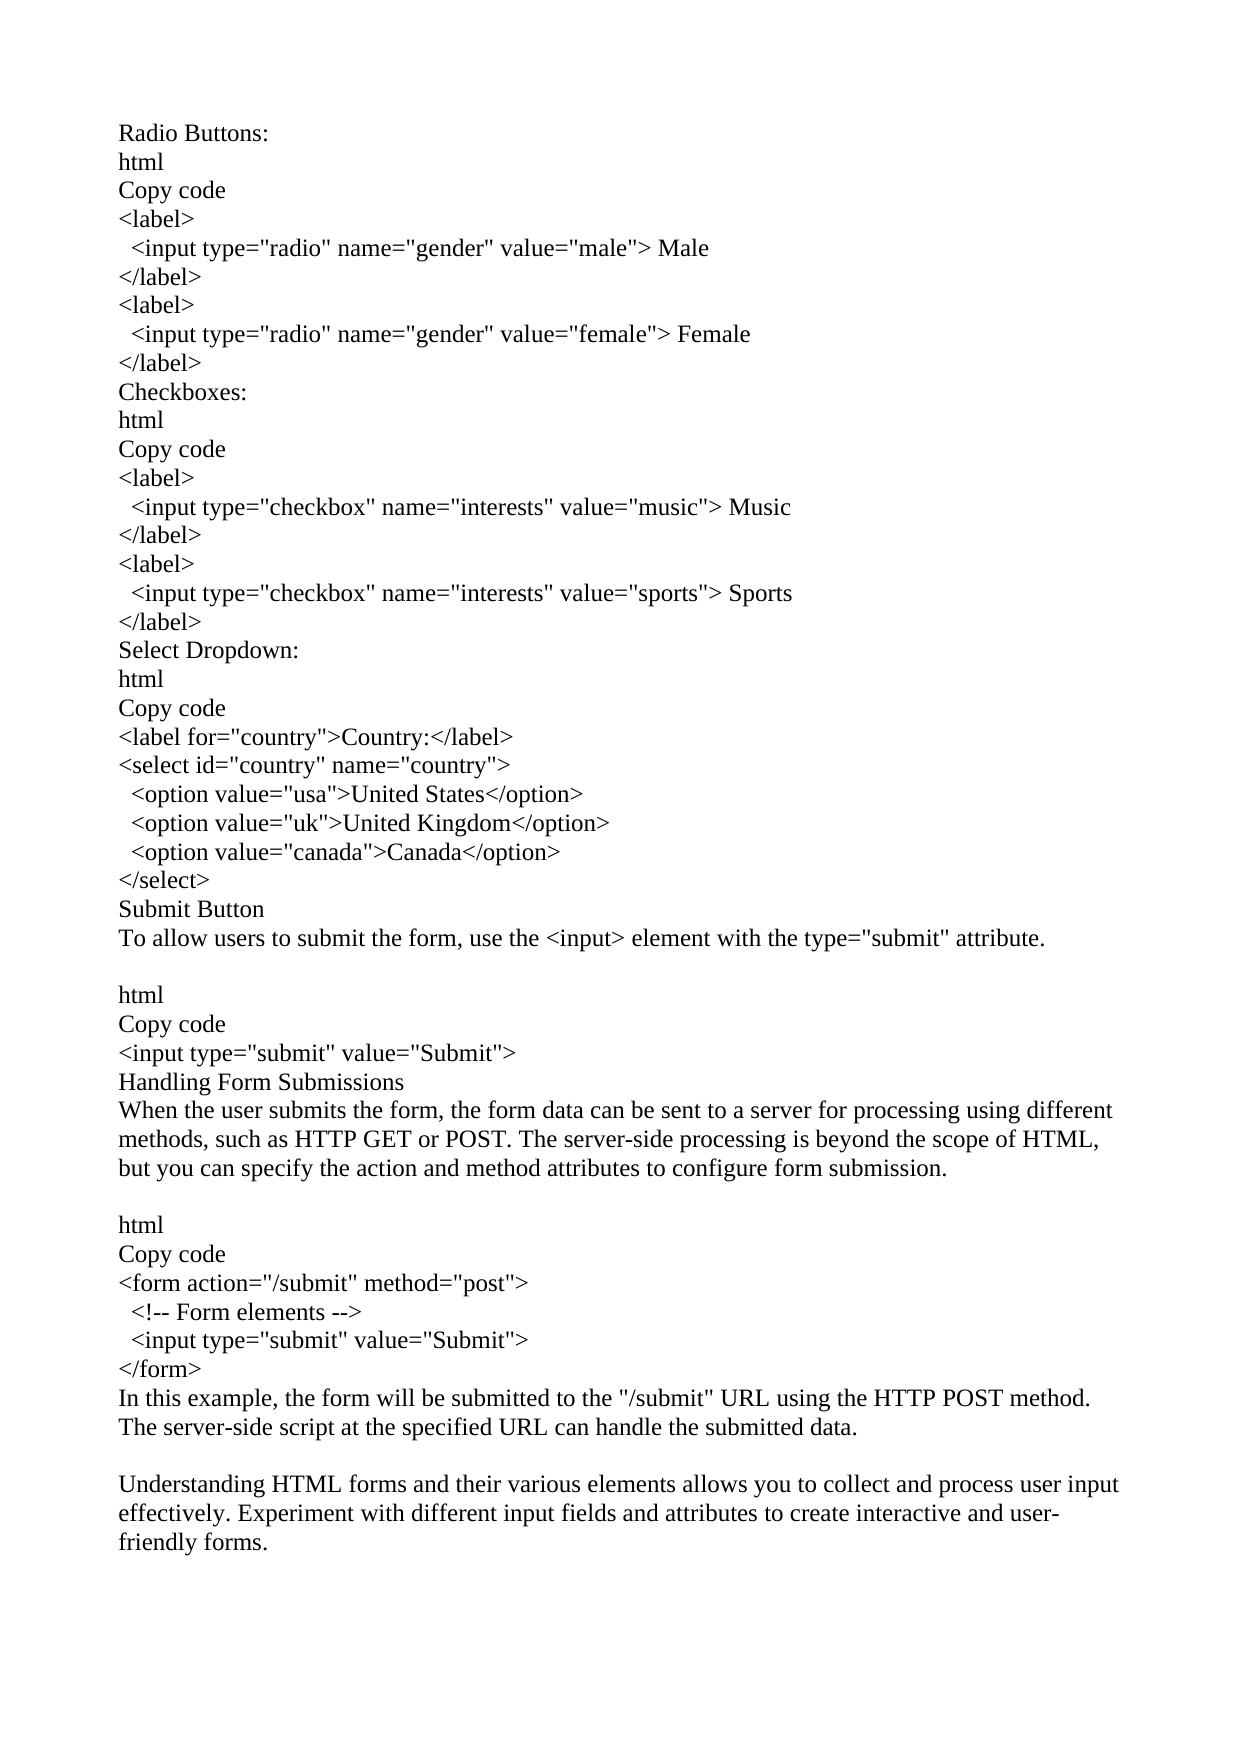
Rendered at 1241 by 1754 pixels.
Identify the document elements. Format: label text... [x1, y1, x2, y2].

text <option value="canada">Canada</option> [118, 837, 1122, 866]
text <label> [118, 549, 1122, 578]
text Understanding HTML forms and their various elements allows you to collect and process user input effectively. Experiment with different input fields and attributes to create interactive and user-friendly forms. [118, 1469, 1122, 1556]
text <input type="checkbox" name="interests" value="sports"> Sports [118, 578, 1122, 607]
text <label> [118, 204, 1122, 233]
text <input type="checkbox" name="interests" value="music"> Music [118, 492, 1122, 521]
text <label for="country">Country:</label> [118, 722, 1122, 751]
text html [118, 406, 1122, 434]
text Handling Form Submissions [118, 1067, 1122, 1096]
text Submit Button [118, 894, 1122, 923]
text </label> [118, 262, 1122, 291]
text Select Dropdown: [118, 636, 1122, 664]
text Copy code [118, 176, 1122, 204]
text <input type="radio" name="gender" value="female"> Female [118, 319, 1122, 348]
text <label> [118, 463, 1122, 492]
text When the user submits the form, the form data can be sent to a server for processing using different methods, such as HTTP GET or POST. The server-side processing is beyond the scope of HTML, but you can specify the action and method attributes to configure form submission. [118, 1096, 1122, 1182]
text <select id="country" name="country"> [118, 751, 1122, 779]
text <input type="radio" name="gender" value="male"> Male [118, 233, 1122, 262]
text Copy code [118, 693, 1122, 722]
text <input type="submit" value="Submit"> [118, 1038, 1122, 1067]
text <form action="/submit" method="post"> [118, 1268, 1122, 1297]
text <option value="uk">United Kingdom</option> [118, 808, 1122, 837]
text In this example, the form will be submitted to the "/submit" URL using the HTTP POST method. The server-side script at the specified URL can handle the submitted data. [118, 1383, 1122, 1441]
text </select> [118, 866, 1122, 894]
text Copy code [118, 434, 1122, 463]
text html [118, 664, 1122, 693]
text To allow users to submit the form, use the <input> element with the type="submit" attribute. [118, 923, 1122, 952]
text Copy code [118, 1009, 1122, 1038]
text Radio Buttons: [118, 118, 1122, 147]
text </label> [118, 607, 1122, 636]
text </form> [118, 1354, 1122, 1383]
text Copy code [118, 1239, 1122, 1268]
text <!-- Form elements --> [118, 1297, 1122, 1326]
text html [118, 1211, 1122, 1239]
text </label> [118, 348, 1122, 377]
text html [118, 981, 1122, 1009]
text Checkboxes: [118, 377, 1122, 406]
text </label> [118, 521, 1122, 549]
text <input type="submit" value="Submit"> [118, 1326, 1122, 1354]
text <option value="usa">United States</option> [118, 779, 1122, 808]
text <label> [118, 291, 1122, 319]
text html [118, 147, 1122, 176]
